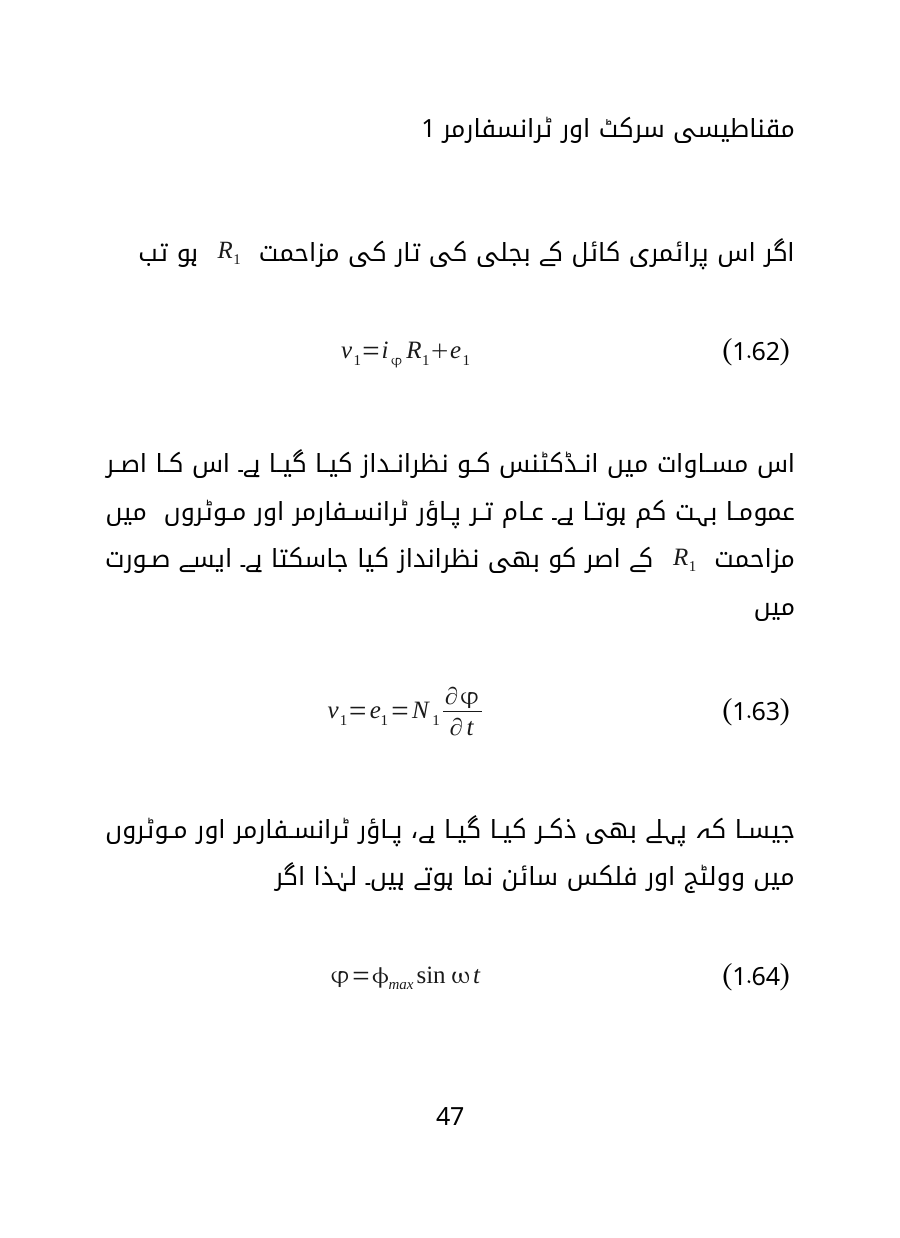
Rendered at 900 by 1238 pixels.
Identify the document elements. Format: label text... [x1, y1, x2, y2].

text جیسا کہ پہلے بھی ذکر کیا گیا ہے، پاؤر ٹرانسفارمر اور موٹروں میں وولٹج اور فلکس سائن نما ہوتے ہیں۔ لہٰذا اگر [105, 806, 795, 901]
table_header (1.64) [696, 948, 795, 1019]
table_header (1.62) [698, 323, 795, 394]
table_header (1.63) [696, 677, 795, 760]
table_header [105, 948, 696, 1019]
table_header [105, 323, 698, 394]
text اس مساوات میں انڈکٹنس کو نظرانداز کیا گیا ہے۔ اس کا اصر عموما بہت کم ہوتا ہے۔ عام تر پاؤر ٹرانسفارمر اور موٹروں میں مزاحمتکے اصر کو بھی نظرانداز کیا جاسکتا ہے۔ ایسے صورت میں [105, 441, 795, 630]
text اگر اس پرائمری کائل کے بجلی کی تار کی مزاحمتہو تب [105, 229, 795, 276]
table_header [105, 677, 696, 760]
